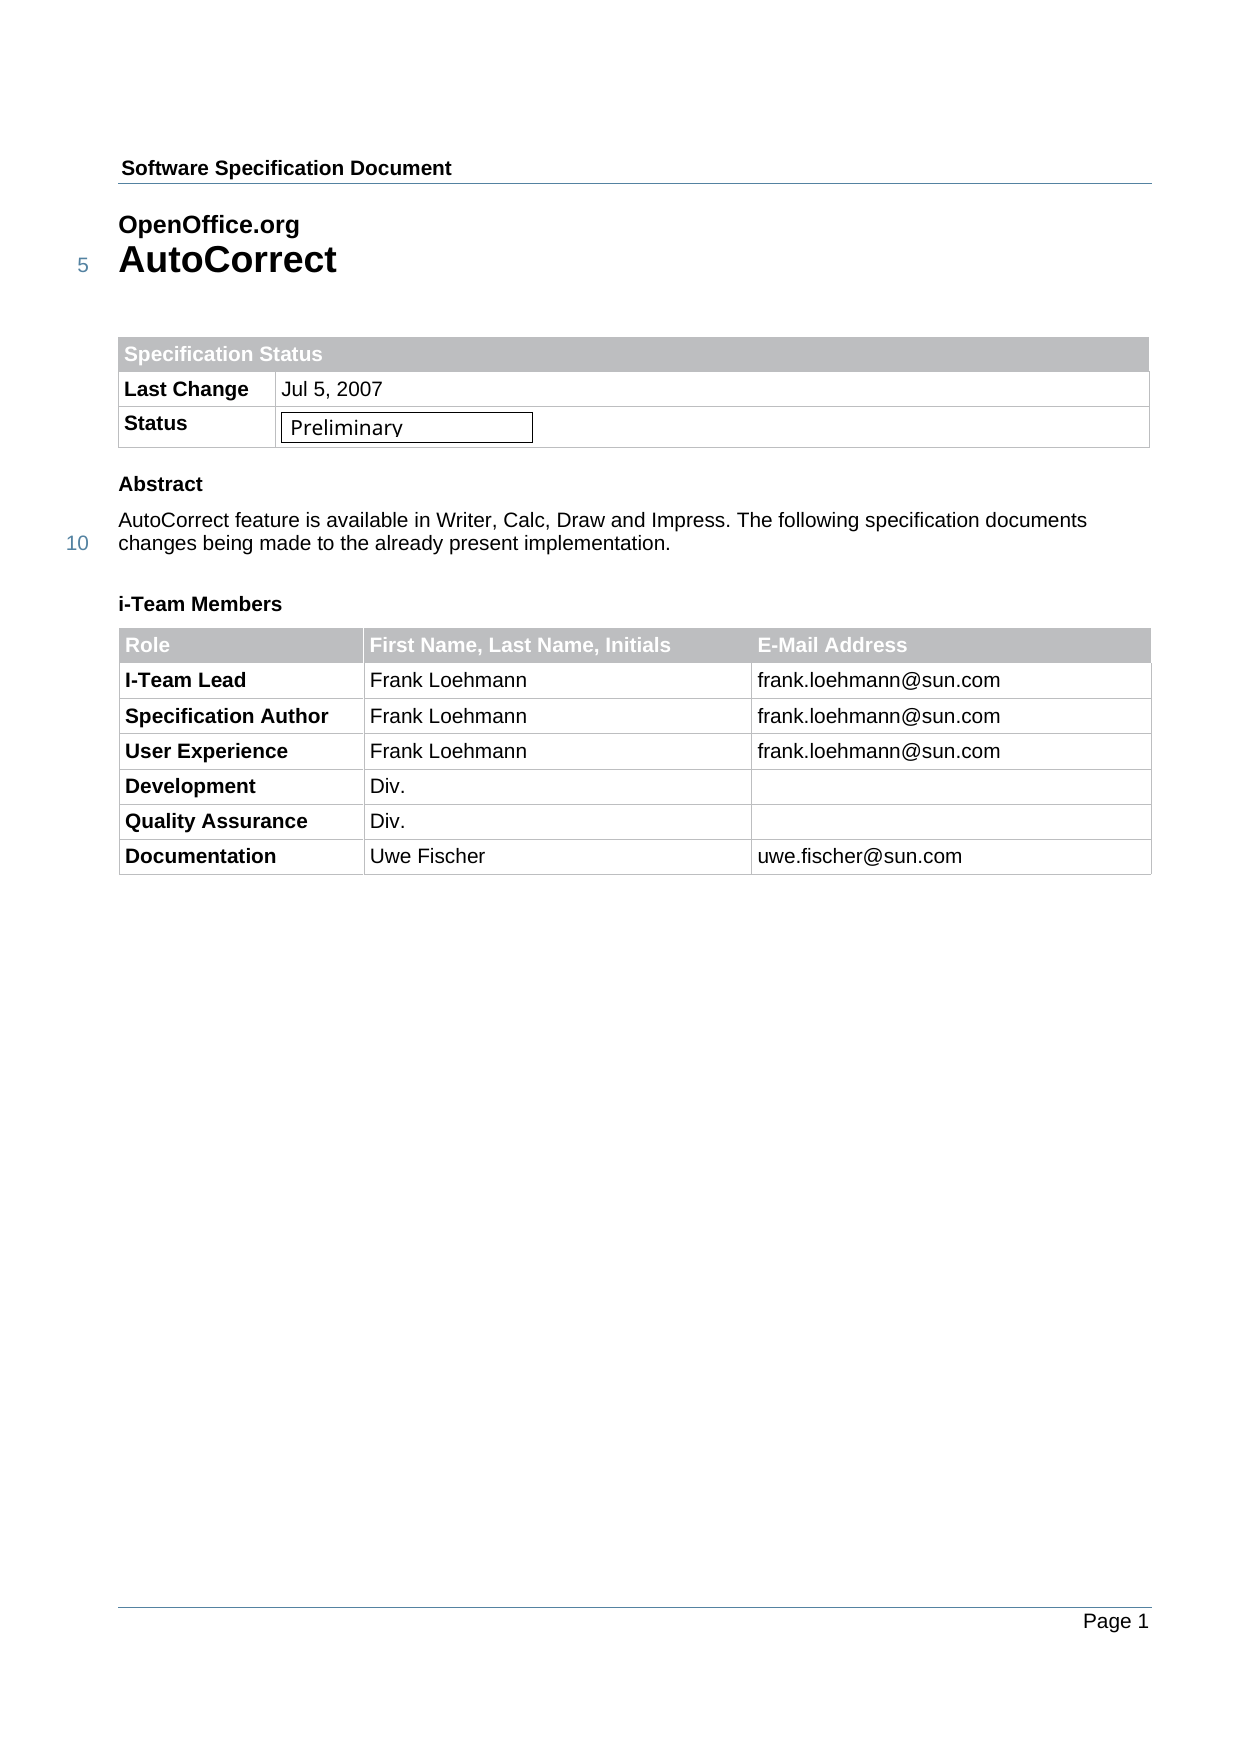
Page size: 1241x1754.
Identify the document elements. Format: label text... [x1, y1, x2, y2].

table_cell Div. [365, 770, 751, 804]
subtitle i-Team Members [118, 592, 1152, 615]
table_header First Name, Last Name, Initials [364, 628, 751, 663]
table_cell Documentation [120, 840, 363, 874]
table_cell PRELIMINARY status is the initial conception of a specification. STANDARD A specification with status Standard is considered to be stable and has the approval of the i-Team. OBSOLETE An Obsolete specification is a specification that has been identified unnecessary. For example due to; technology changes or changes in other standards or specifications. [276, 407, 1149, 447]
table_cell Quality Assurance [120, 805, 363, 839]
table_cell Uwe Fischer [365, 840, 751, 874]
table_cell Status [119, 407, 275, 447]
table_cell Last Change [119, 372, 275, 406]
table_cell [752, 770, 1151, 804]
table_header Specification Status [118, 337, 1149, 371]
table_cell I-Team Lead [120, 663, 363, 698]
text Software Specification Document [118, 154, 1152, 183]
table_cell Frank Loehmann [365, 734, 751, 769]
table_cell frank.loehmann@sun.com [752, 699, 1151, 733]
table_cell Development [120, 770, 363, 804]
text AutoCorrect feature is available in Writer, Calc, Draw and Impress. The following specification documents changes being made to the already present implementation. [118, 508, 1152, 555]
table_cell [752, 805, 1151, 839]
table_header Role [119, 628, 363, 663]
table_cell User Experience [120, 734, 363, 769]
table_cell Specification Author [120, 699, 363, 733]
table_cell Div. [365, 805, 751, 839]
table_cell Frank Loehmann [365, 663, 751, 698]
table_cell Jul 5, 2007 [276, 372, 1149, 406]
table_cell frank.loehmann@sun.com [752, 734, 1151, 769]
text OpenOffice.org [118, 211, 1152, 239]
text AutoCorrect [118, 239, 1152, 281]
table_cell frank.loehmann@sun.com [752, 663, 1151, 698]
subtitle Abstract [118, 472, 1152, 496]
table_cell Frank Loehmann [365, 699, 751, 733]
table_cell uwe.fischer@sun.com [752, 840, 1151, 874]
table_header E-Mail Address [751, 628, 1151, 663]
